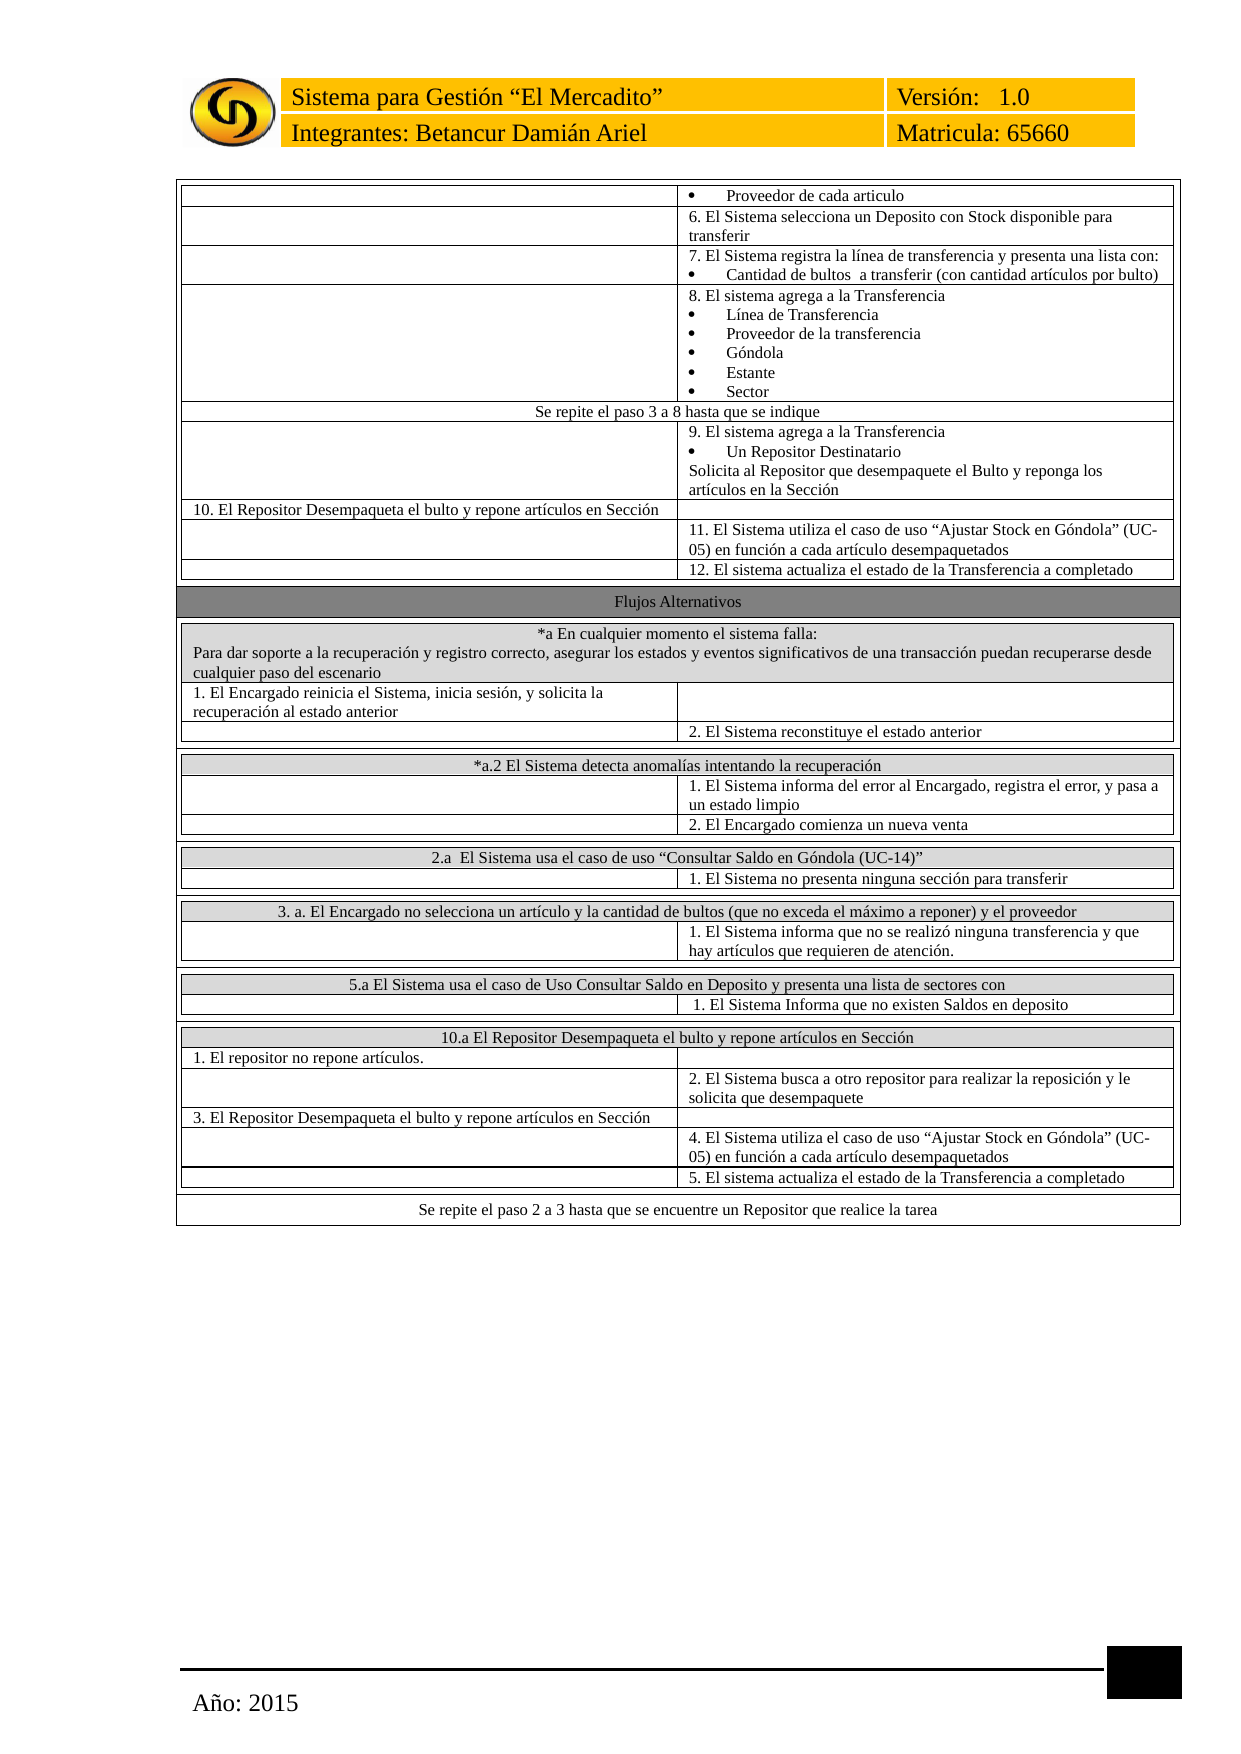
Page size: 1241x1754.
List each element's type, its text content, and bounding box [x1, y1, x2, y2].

table_cell 1. El Sistema informa que no se realizó ninguna transferencia y que hay artículos que requieren de atención. [678, 922, 1173, 960]
table_cell [678, 1048, 1173, 1067]
table_header 5.a El Sistema usa el caso de Uso Consultar Saldo en Deposito y presenta una lista de sectores con [182, 975, 1173, 994]
table_cell Se repite el paso 3 a 8 hasta que se indique [182, 402, 1173, 421]
table_cell 2. El Sistema reconstituye el estado anterior [678, 722, 1173, 741]
table_cell [678, 683, 1173, 721]
table_cell [182, 722, 677, 741]
table_cell [182, 560, 677, 579]
table_cell [182, 869, 677, 888]
table_cell [182, 1128, 677, 1166]
table_header *a.2 El Sistema detecta anomalías intentando la recuperación [182, 755, 1173, 774]
table_cell [182, 186, 677, 206]
table_cell [177, 1022, 1180, 1193]
table_cell [182, 246, 677, 284]
table_cell [177, 749, 1180, 841]
table_cell [182, 1069, 677, 1107]
table_cell 1. El Encargado reinicia el Sistema, inicia sesión, y solicita la recuperación al estado anterior [182, 683, 677, 721]
table_cell 1. El repositor no repone artículos. [182, 1048, 677, 1067]
table_header 10.a El Repositor Desempaqueta el bulto y repone artículos en Sección [182, 1028, 1173, 1047]
table_cell [177, 968, 1180, 1021]
table_cell [182, 520, 677, 558]
table_cell 8. El sistema agrega a la Transferencia Línea de Transferencia Proveedor de la transferencia Góndola Estante Sector [678, 285, 1173, 401]
table_cell 5. El Sistema usa el caso de Uso Consultar Saldo en Deposito y presenta una lista de sectores con Lista de los artículos que necesitan reposición (con cantidad de artículos por bulto) La cantidad máxima de compra de cada artículo (expresado en bultos), se calcula entre el mínimo y máximo de bulto por sector Proveedor de cada articulo [678, 186, 1173, 206]
table_cell 7. El Sistema registra la línea de transferencia y presenta una lista con: Cantidad de bultos a transferir (con cantidad artículos por bulto) [678, 246, 1173, 284]
table_cell 9. El sistema agrega a la Transferencia Un Repositor Destinatario Solicita al Repositor que desempaquete el Bulto y reponga los artículos en la Sección [678, 422, 1173, 499]
table_cell 6. El Sistema selecciona un Deposito con Stock disponible para transferir [678, 207, 1173, 245]
table_cell [678, 500, 1173, 519]
table_cell [182, 285, 677, 401]
table_cell 1. El Sistema informa del error al Encargado, registra el error, y pasa a un estado limpio [678, 776, 1173, 814]
table_cell 10. El Repositor Desempaqueta el bulto y repone artículos en Sección [182, 500, 677, 519]
table_cell [678, 1108, 1173, 1127]
table_header 3. a. El Encargado no selecciona un artículo y la cantidad de bultos (que no exceda el máximo a reponer) y el proveedor [182, 902, 1173, 921]
table_cell [182, 1168, 677, 1187]
table_cell 2. El Sistema busca a otro repositor para realizar la reposición y le solicita que desempaquete [678, 1069, 1173, 1107]
table_cell 11. El Sistema utiliza el caso de uso “Ajustar Stock en Góndola” (UC-05) en función a cada artículo desempaquetados [678, 520, 1173, 558]
table_cell 4. El Sistema utiliza el caso de uso “Ajustar Stock en Góndola” (UC-05) en función a cada artículo desempaquetados [678, 1128, 1173, 1166]
table_cell [182, 422, 677, 499]
table_cell Se repite el paso 2 a 3 hasta que se encuentre un Repositor que realice la tarea [177, 1195, 1180, 1224]
table_cell 1. El Sistema no presenta ninguna sección para transferir [678, 869, 1173, 888]
table_cell [182, 815, 677, 834]
table_header 2.a El Sistema usa el caso de uso “Consultar Saldo en Góndola (UC-14)” [182, 848, 1173, 867]
table_cell [177, 618, 1180, 748]
table_cell 3. El Repositor Desempaqueta el bulto y repone artículos en Sección [182, 1108, 677, 1127]
table_header *a En cualquier momento el sistema falla: Para dar soporte a la recuperación y registro correcto, asegurar los estados y eventos significativos de una transacción puedan recuperarse desde cualquier paso del escenario [182, 624, 1173, 682]
table_cell [177, 896, 1180, 967]
table_cell 1. El Sistema Informa que no existen Saldos en deposito [678, 995, 1173, 1014]
table_cell [177, 180, 1180, 586]
table_cell [182, 776, 677, 814]
table_cell [182, 922, 677, 960]
table_cell Flujos Alternativos [177, 587, 1180, 617]
table_cell 12. El sistema actualiza el estado de la Transferencia a completado [678, 560, 1173, 579]
table_cell [182, 995, 677, 1014]
table_cell [182, 207, 677, 245]
table_cell [177, 842, 1180, 894]
table_cell 2. El Encargado comienza un nueva venta [678, 815, 1173, 834]
table_cell 5. El sistema actualiza el estado de la Transferencia a completado [678, 1168, 1173, 1187]
